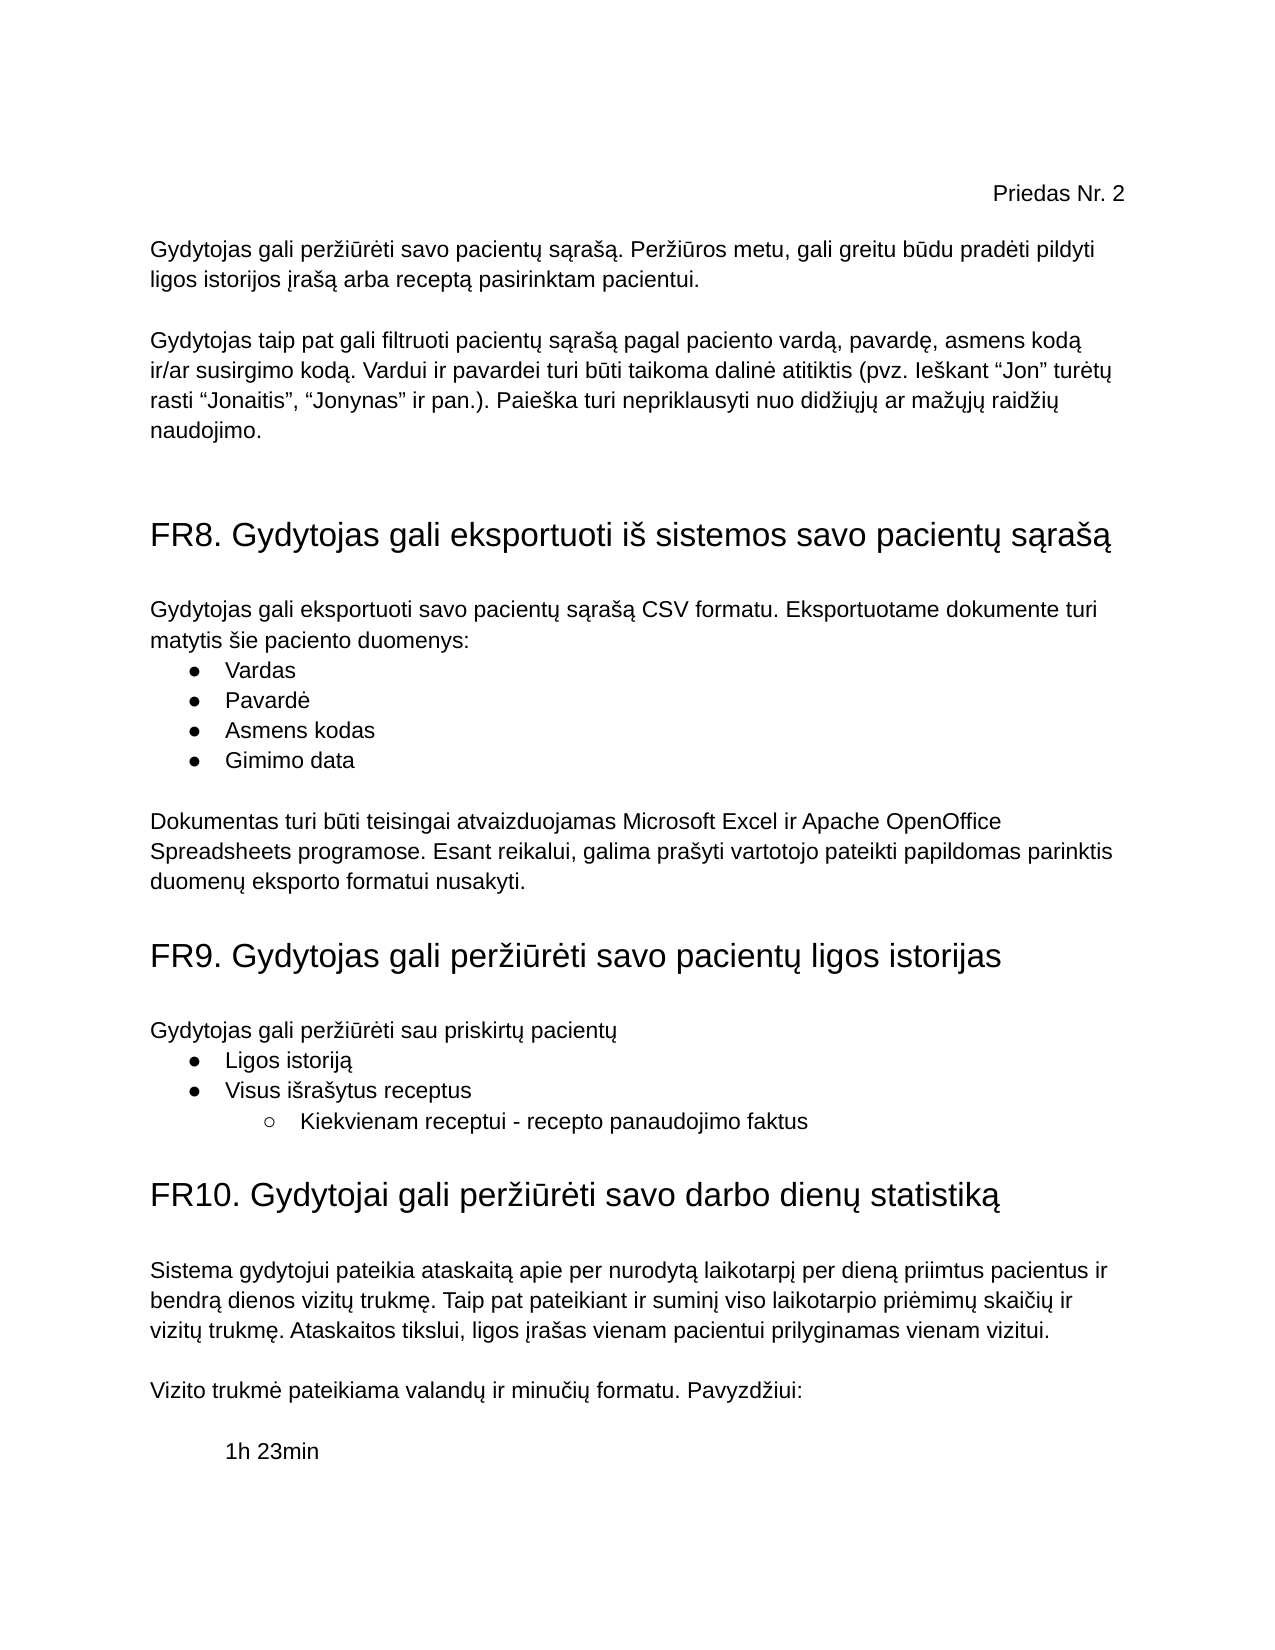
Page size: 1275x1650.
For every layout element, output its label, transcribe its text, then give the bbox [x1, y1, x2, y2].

list Ligos istoriją [187, 1047, 1125, 1074]
subtitle FR8. Gydytojas gali eksportuoti iš sistemos savo pacientų sąrašą [150, 515, 1125, 554]
text Sistema gydytojui pateikia ataskaitą apie per nurodytą laikotarpį per dieną priimtus pacientus ir bendrą dienos vizitų trukmę. Taip pat pateikiant ir suminį viso laikotarpio priėmimų skaičių ir vizitų trukmę. Ataskaitos tikslui, ligos įrašas vienam pacientui prilyginamas vienam vizitui. [150, 1257, 1125, 1343]
text Gydytojas gali peržiūrėti sau priskirtų pacientų [150, 1017, 1125, 1043]
text Vizito trukmė pateikiama valandų ir minučių formatu. Pavyzdžiui: [150, 1377, 1125, 1404]
list Pavardė [187, 687, 1125, 713]
text 1h 23min [150, 1438, 1125, 1464]
list Vardas [187, 657, 1125, 683]
subtitle FR9. Gydytojas gali peržiūrėti savo pacientų ligos istorijas [150, 936, 1125, 974]
list Visus išrašytus receptus [187, 1077, 1125, 1104]
text Gydytojas gali peržiūrėti savo pacientų sąrašą. Peržiūros metu, gali greitu būdu pradėti pildyti ligos istorijos įrašą arba receptą pasirinktam pacientui. [150, 236, 1125, 293]
text Gydytojas gali eksportuoti savo pacientų sąrašą CSV formatu. Eksportuotame dokumente turi matytis šie paciento duomenys: [150, 596, 1125, 653]
subtitle FR10. Gydytojai gali peržiūrėti savo darbo dienų statistiką [150, 1175, 1125, 1214]
list Asmens kodas [187, 717, 1125, 743]
text Dokumentas turi būti teisingai atvaizduojamas Microsoft Excel ir Apache OpenOffice Spreadsheets programose. Esant reikalui, galima prašyti vartotojo pateikti papildomas parinktis duomenų eksporto formatui nusakyti. [150, 808, 1125, 894]
list Gimimo data [187, 747, 1125, 774]
text Gydytojas taip pat gali filtruoti pacientų sąrašą pagal paciento vardą, pavardę, asmens kodą ir/ar susirgimo kodą. Vardui ir pavardei turi būti taikoma dalinė atitiktis (pvz. Ieškant “Jon” turėtų rasti “Jonaitis”, “Jonynas” ir pan.). Paieška turi nepriklausyti nuo didžiųjų ar mažųjų raidžių naudojimo. [150, 327, 1125, 444]
list Kiekvienam receptui - recepto panaudojimo faktus [262, 1108, 1125, 1134]
